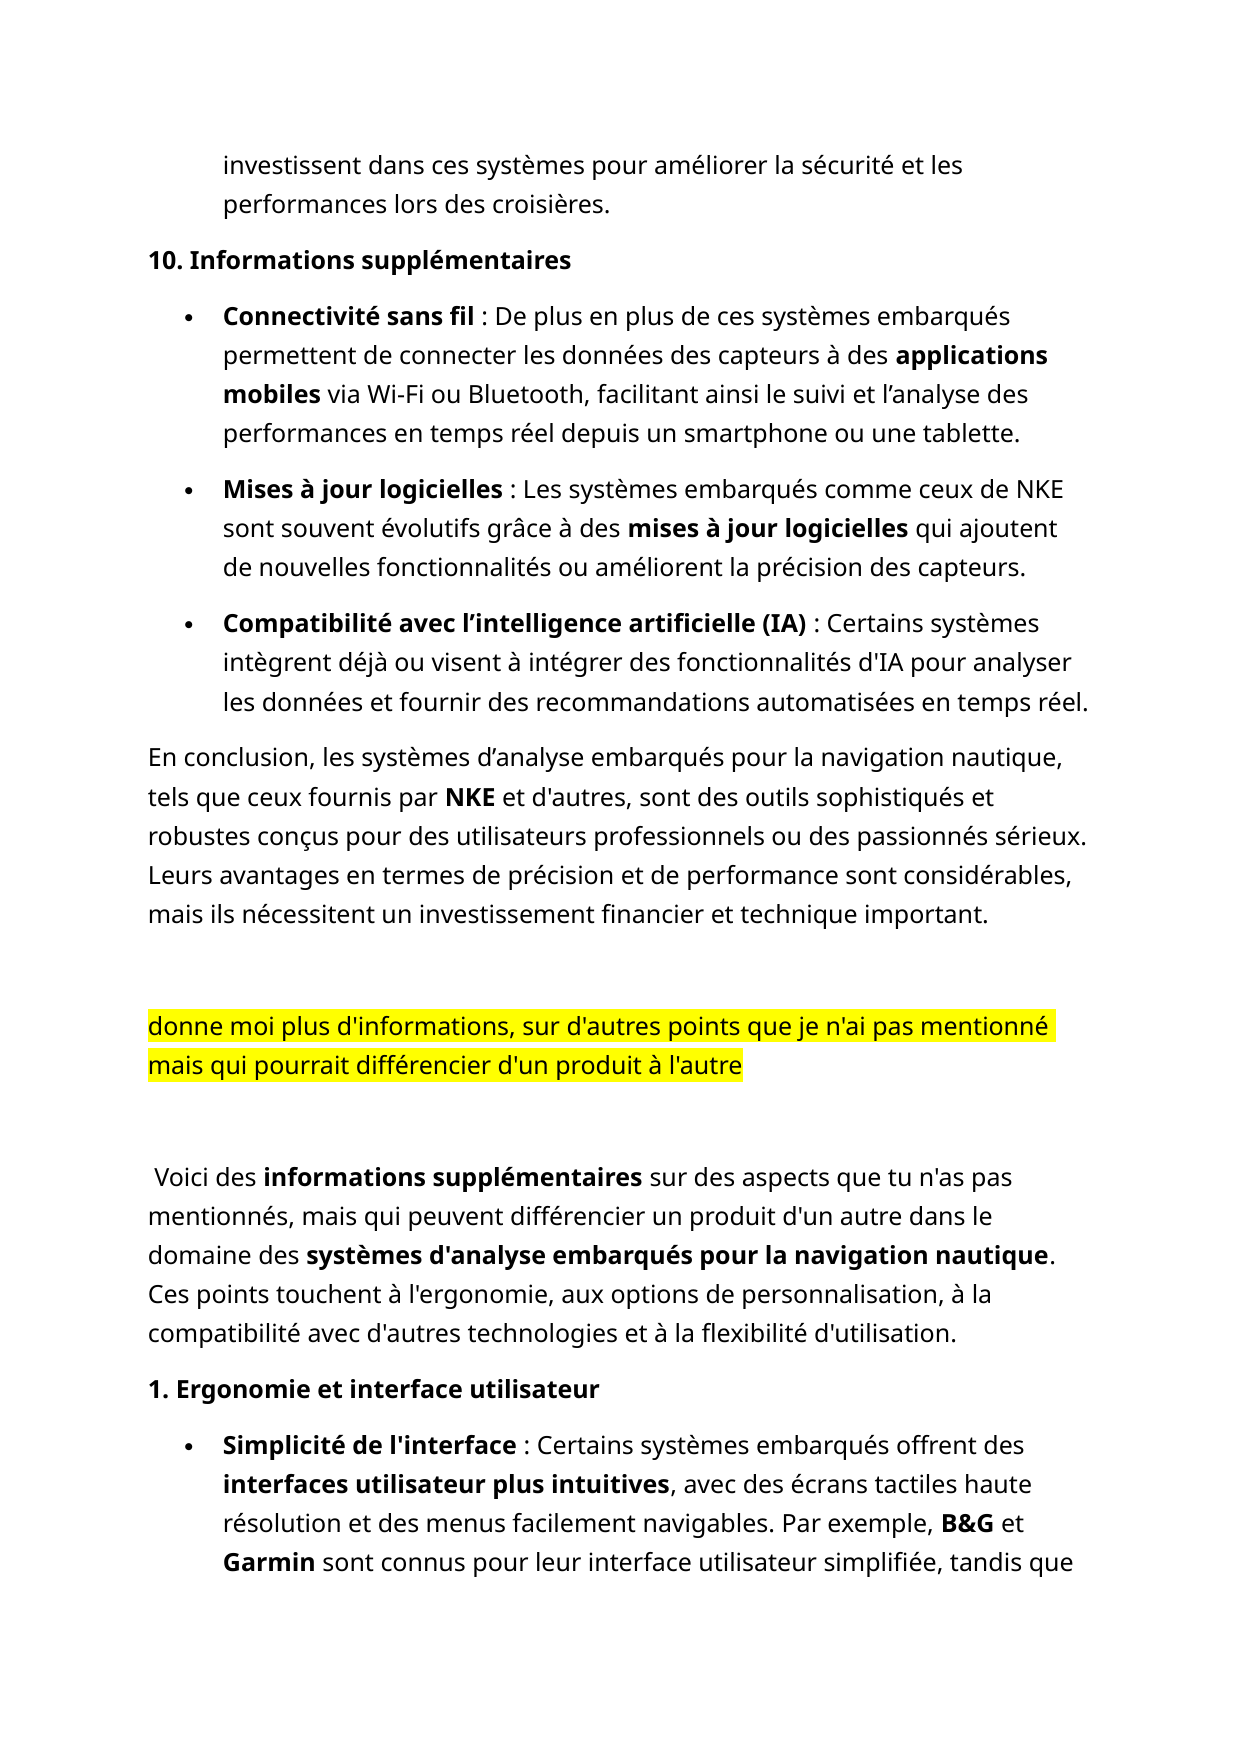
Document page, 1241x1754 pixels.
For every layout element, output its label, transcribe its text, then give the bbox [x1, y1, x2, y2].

list Mises à jour logicielles : Les systèmes embarqués comme ceux de NKE sont souvent évolutifs grâce à des mises à jour logicielles qui ajoutent de nouvelles fonctionnalités ou améliorent la précision des capteurs. [185, 472, 1093, 584]
text Voici des informations supplémentaires sur des aspects que tu n'as pas mentionnés, mais qui peuvent différencier un produit d'un autre dans le domaine des systèmes d'analyse embarqués pour la navigation nautique. Ces points touchent à l'ergonomie, aux options de personnalisation, à la compatibilité avec d'autres technologies et à la flexibilité d'utilisation. [148, 1159, 1093, 1350]
text 1. Ergonomie et interface utilisateur [148, 1372, 1093, 1406]
list Connectivité sans fil : De plus en plus de ces systèmes embarqués permettent de connecter les données des capteurs à des applications mobiles via Wi-Fi ou Bluetooth, facilitant ainsi le suivi et l’analyse des performances en temps réel depuis un smartphone ou une tablette. [185, 298, 1093, 450]
list Compatibilité avec l’intelligence artificielle (IA) : Certains systèmes intègrent déjà ou visent à intégrer des fonctionnalités d'IA pour analyser les données et fournir des recommandations automatisées en temps réel. [185, 606, 1093, 718]
list investissent dans ces systèmes pour améliorer la sécurité et les performances lors des croisières. [185, 148, 1093, 221]
list Simplicité de l'interface : Certains systèmes embarqués offrent des interfaces utilisateur plus intuitives, avec des écrans tactiles haute résolution et des menus facilement navigables. Par exemple, B&G et Garmin sont connus pour leur interface utilisateur simplifiée, tandis que [185, 1428, 1093, 1579]
text donne moi plus d'informations, sur d'autres points que je n'ai pas mentionné mais qui pourrait différencier d'un produit à l'autre [148, 1008, 1093, 1082]
text 10. Informations supplémentaires [148, 243, 1093, 277]
text En conclusion, les systèmes d’analyse embarqués pour la navigation nautique, tels que ceux fournis par NKE et d'autres, sont des outils sophistiqués et robustes conçus pour des utilisateurs professionnels ou des passionnés sérieux. Leurs avantages en termes de précision et de performance sont considérables, mais ils nécessitent un investissement financier et technique important. [148, 740, 1093, 931]
